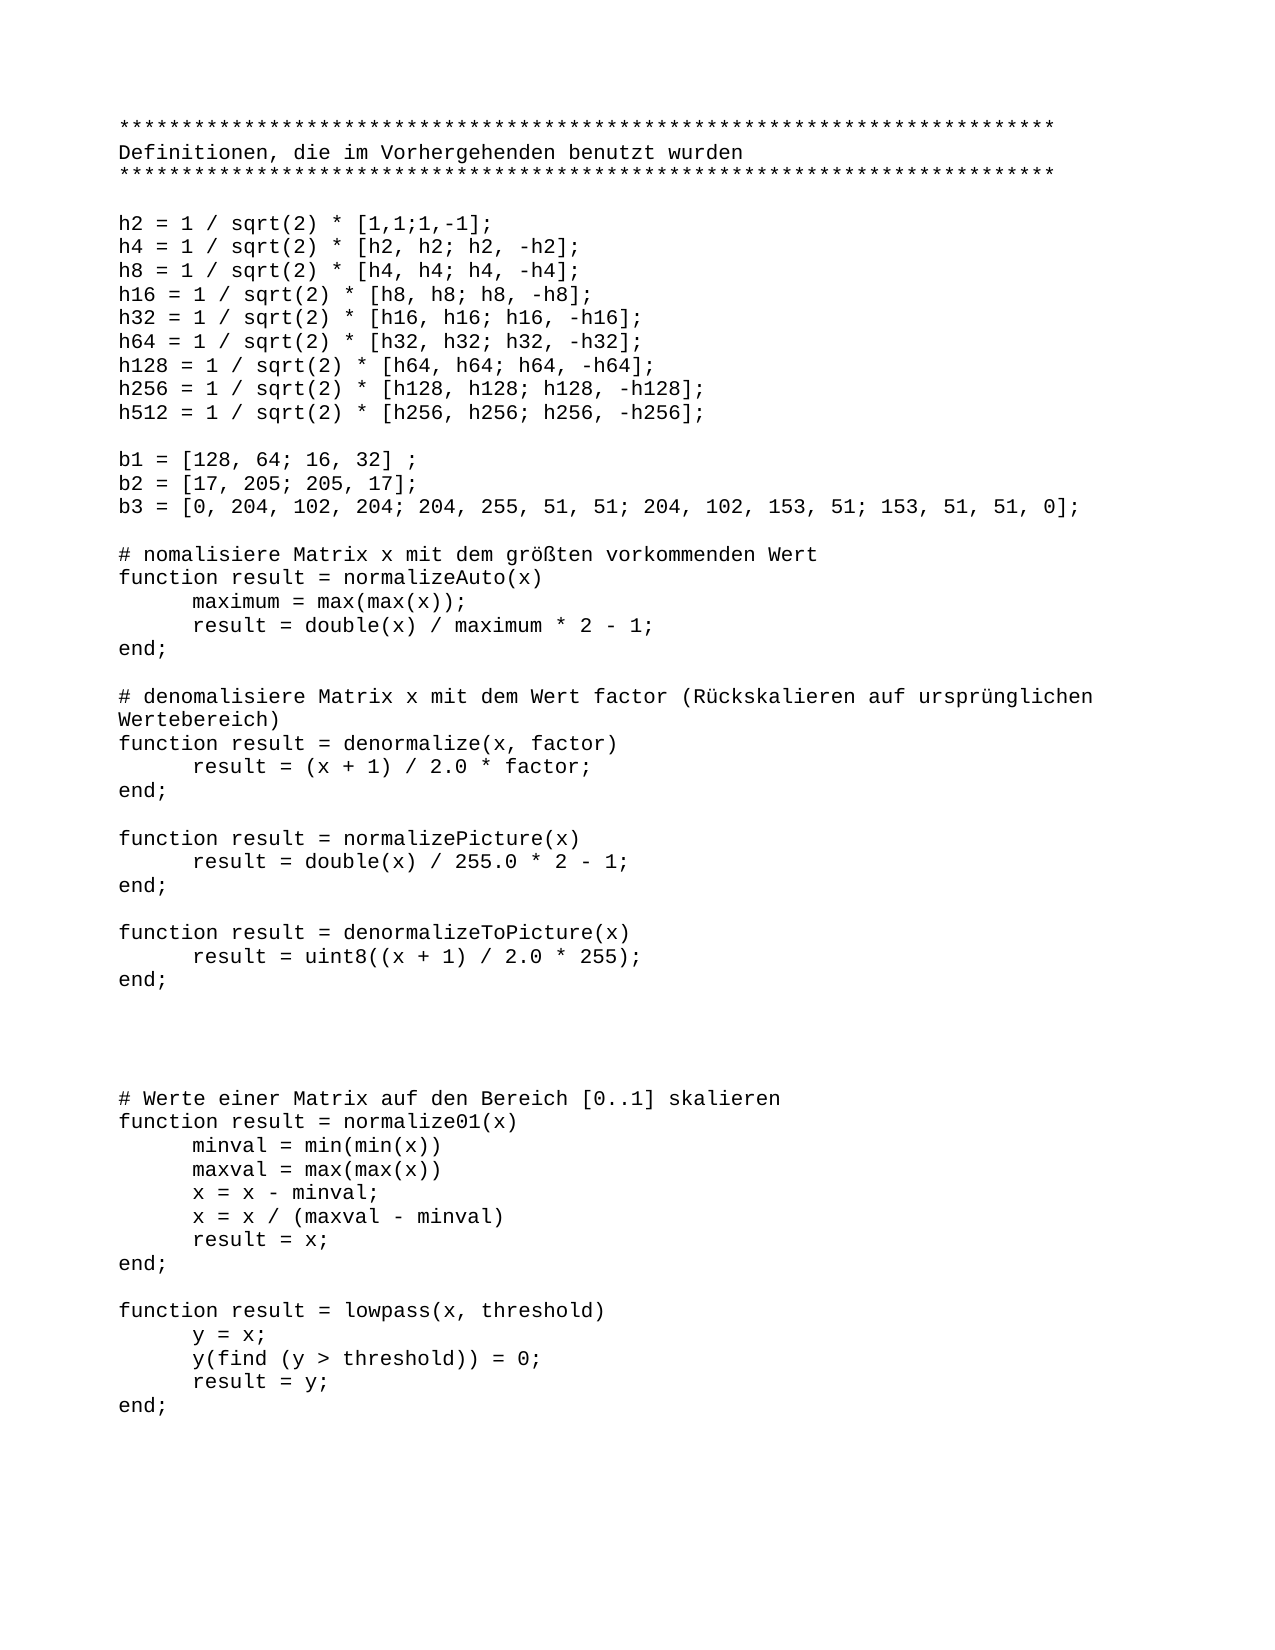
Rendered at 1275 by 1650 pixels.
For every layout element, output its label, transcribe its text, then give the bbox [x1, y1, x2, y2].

text h64 = 1 / sqrt(2) * [h32, h32; h32, -h32]; [118, 331, 1157, 354]
text b3 = [0, 204, 102, 204; 204, 255, 51, 51; 204, 102, 153, 51; 153, 51, 51, 0]; [118, 496, 1157, 520]
text *************************************************************************** [118, 118, 1157, 142]
text maximum = max(max(x)); [118, 591, 1157, 615]
text b2 = [17, 205; 205, 17]; [118, 473, 1157, 496]
text end; [118, 638, 1157, 662]
text function result = denormalizeToPicture(x) [118, 922, 1157, 946]
text end; [118, 1253, 1157, 1277]
text result = x; [118, 1229, 1157, 1253]
text h512 = 1 / sqrt(2) * [h256, h256; h256, -h256]; [118, 402, 1157, 426]
text h2 = 1 / sqrt(2) * [1,1;1,-1]; [118, 213, 1157, 236]
text Definitionen, die im Vorhergehenden benutzt wurden *************************************************************************** [118, 142, 1157, 189]
text function result = lowpass(x, threshold) [118, 1300, 1157, 1324]
text function result = normalizeAuto(x) [118, 567, 1157, 591]
text maxval = max(max(x)) [118, 1158, 1157, 1182]
text result = y; [118, 1371, 1157, 1395]
text b1 = [128, 64; 16, 32] ; [118, 449, 1157, 473]
text end; [118, 1395, 1157, 1419]
text result = uint8((x + 1) / 2.0 * 255); [118, 946, 1157, 969]
text h4 = 1 / sqrt(2) * [h2, h2; h2, -h2]; [118, 236, 1157, 260]
text h256 = 1 / sqrt(2) * [h128, h128; h128, -h128]; [118, 378, 1157, 402]
text function result = denormalize(x, factor) [118, 733, 1157, 757]
text function result = normalize01(x) [118, 1111, 1157, 1135]
text end; [118, 875, 1157, 898]
text function result = normalizePicture(x) [118, 827, 1157, 851]
text h8 = 1 / sqrt(2) * [h4, h4; h4, -h4]; [118, 260, 1157, 284]
text # nomalisiere Matrix x mit dem größten vorkommenden Wert [118, 544, 1157, 567]
text # denomalisiere Matrix x mit dem Wert factor (Rückskalieren auf ursprünglichen Wertebereich) [118, 686, 1157, 733]
text end; [118, 969, 1157, 993]
text minval = min(min(x)) [118, 1135, 1157, 1158]
text h32 = 1 / sqrt(2) * [h16, h16; h16, -h16]; [118, 307, 1157, 331]
text result = (x + 1) / 2.0 * factor; [118, 757, 1157, 780]
text result = double(x) / maximum * 2 - 1; [118, 615, 1157, 638]
text end; [118, 780, 1157, 804]
text result = double(x) / 255.0 * 2 - 1; [118, 851, 1157, 875]
text h16 = 1 / sqrt(2) * [h8, h8; h8, -h8]; [118, 284, 1157, 307]
text x = x / (maxval - minval) [118, 1206, 1157, 1229]
text x = x - minval; [118, 1182, 1157, 1206]
text y = x; [118, 1324, 1157, 1348]
text # Werte einer Matrix auf den Bereich [0..1] skalieren [118, 1088, 1157, 1111]
text y(find (y > threshold)) = 0; [118, 1348, 1157, 1371]
text h128 = 1 / sqrt(2) * [h64, h64; h64, -h64]; [118, 354, 1157, 378]
